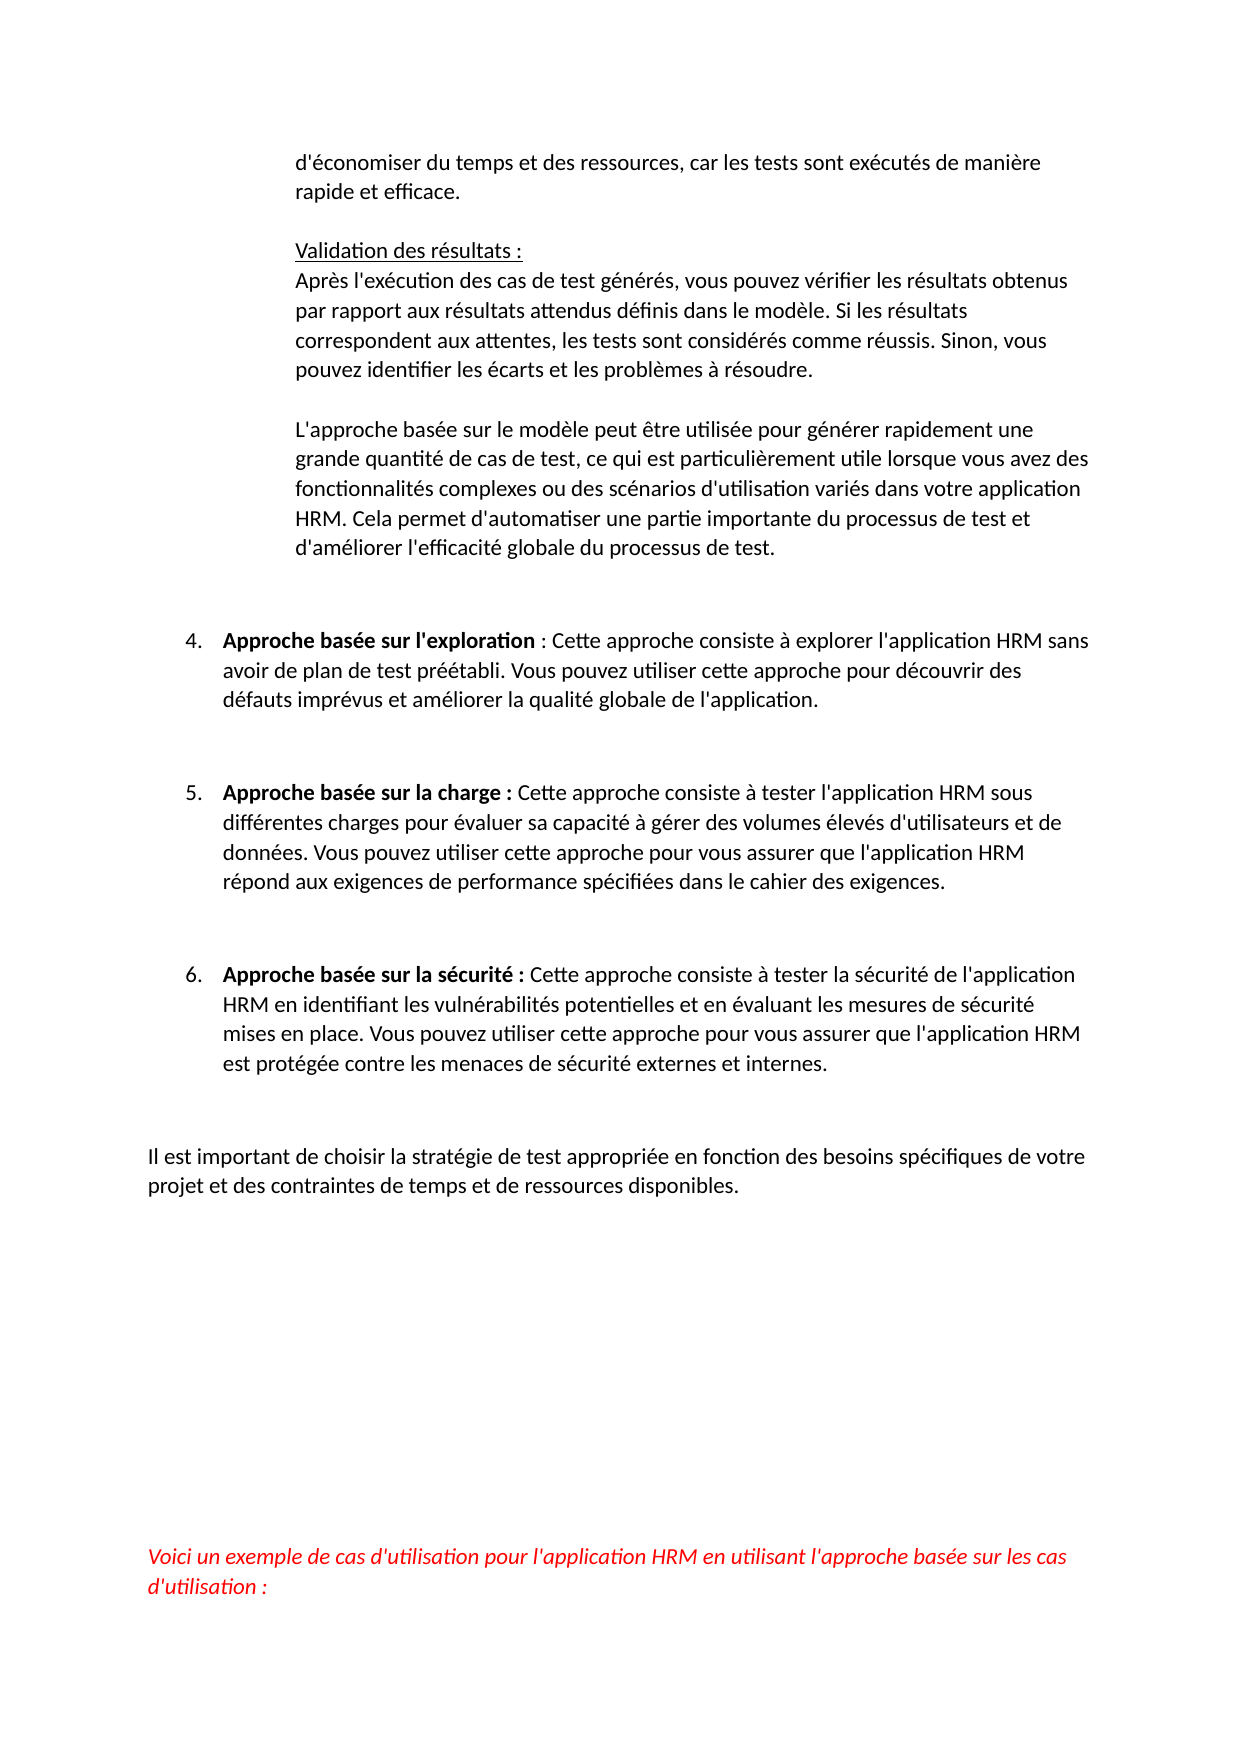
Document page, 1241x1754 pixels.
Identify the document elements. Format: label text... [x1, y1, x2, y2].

list Validation des résultats : [295, 237, 1093, 265]
list Approche basée sur la charge : Cette approche consiste à tester l'application HRM sous différentes charges pour évaluer sa capacité à gérer des volumes élevés d'utilisateurs et de données. Vous pouvez utiliser cette approche pour vous assurer que l'application HRM répond aux exigences de performance spécifiées dans le cahier des exigences. [185, 778, 1093, 895]
list Après l'exécution des cas de test générés, vous pouvez vérifier les résultats obtenus par rapport aux résultats attendus définis dans le modèle. Si les résultats correspondent aux attentes, les tests sont considérés comme réussis. Sinon, vous pouvez identifier les écarts et les problèmes à résoudre. [295, 266, 1093, 383]
list Approche basée sur l'exploration : Cette approche consiste à explorer l'application HRM sans avoir de plan de test préétabli. Vous pouvez utiliser cette approche pour découvrir des défauts imprévus et améliorer la qualité globale de l'application. [185, 626, 1093, 714]
list L'approche basée sur le modèle peut être utilisée pour générer rapidement une grande quantité de cas de test, ce qui est particulièrement utile lorsque vous avez des fonctionnalités complexes ou des scénarios d'utilisation variés dans votre application HRM. Cela permet d'automatiser une partie importante du processus de test et d'améliorer l'efficacité globale du processus de test. [295, 415, 1093, 562]
text Il est important de choisir la stratégie de test appropriée en fonction des besoins spécifiques de votre projet et des contraintes de temps et de ressources disponibles. [148, 1142, 1093, 1199]
text Voici un exemple de cas d'utilisation pour l'application HRM en utilisant l'approche basée sur les cas d'utilisation : [148, 1542, 1093, 1600]
list Approche basée sur la sécurité : Cette approche consiste à tester la sécurité de l'application HRM en identifiant les vulnérabilités potentielles et en évaluant les mesures de sécurité mises en place. Vous pouvez utiliser cette approche pour vous assurer que l'application HRM est protégée contre les menaces de sécurité externes et internes. [185, 960, 1093, 1077]
list d'économiser du temps et des ressources, car les tests sont exécutés de manière rapide et efficace. [295, 148, 1093, 205]
